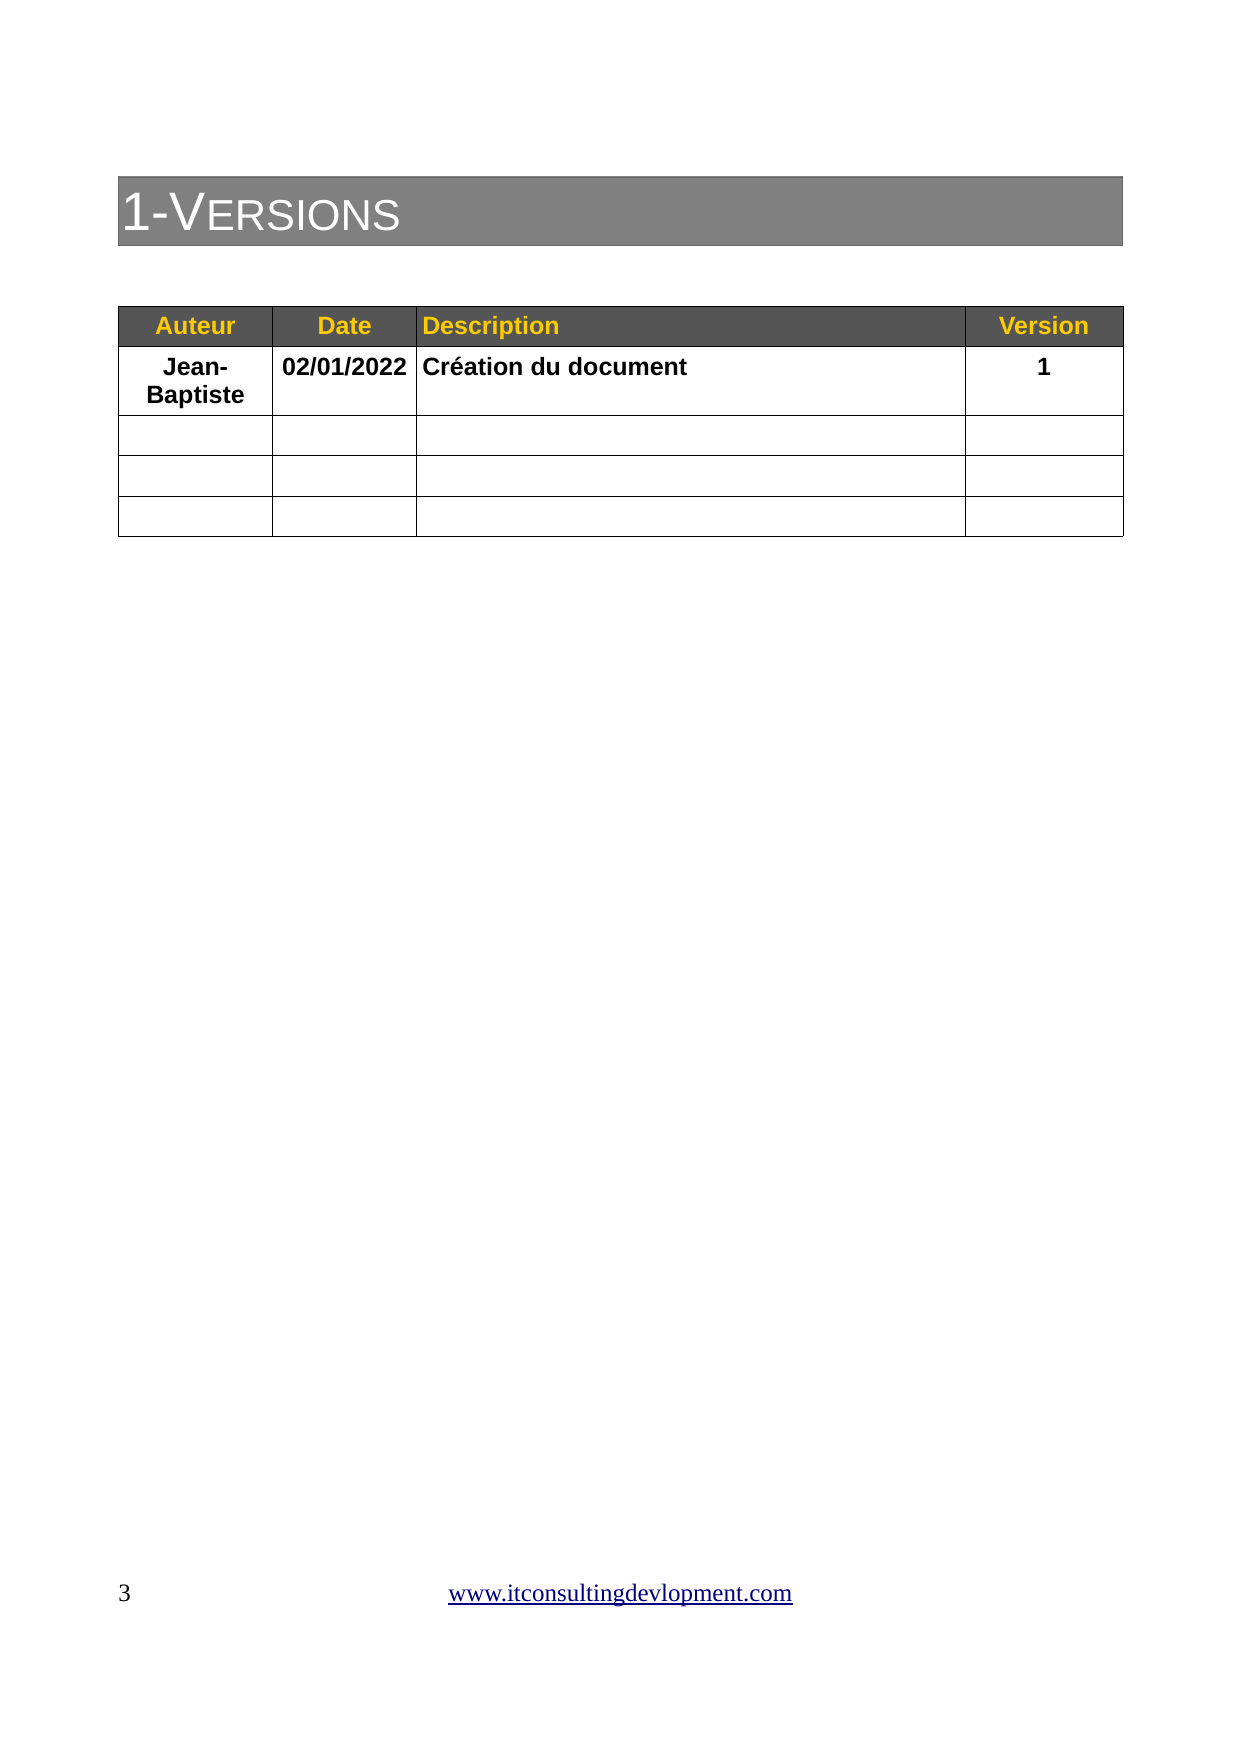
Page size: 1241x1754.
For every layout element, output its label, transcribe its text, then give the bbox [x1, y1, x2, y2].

table_header Date [273, 307, 416, 346]
table_cell [273, 416, 416, 455]
table_cell [417, 416, 965, 455]
table_cell [119, 416, 272, 455]
table_cell [966, 456, 1123, 496]
table_cell Création du document [417, 347, 965, 415]
table_cell [417, 497, 965, 536]
table_cell [417, 456, 965, 496]
table_cell [273, 497, 416, 536]
table_header Description [417, 307, 965, 346]
subtitle 1-Versions [119, 178, 1122, 245]
table_cell Jean-Baptiste [119, 347, 272, 415]
table_cell [273, 456, 416, 496]
table_cell [119, 497, 272, 536]
table_cell 02/01/2022 [273, 347, 416, 415]
table_cell 1 [966, 347, 1123, 415]
table_cell [966, 416, 1123, 455]
table_cell [119, 456, 272, 496]
table_cell [966, 497, 1123, 536]
table_header Auteur [119, 307, 272, 346]
table_header Version [966, 307, 1123, 346]
